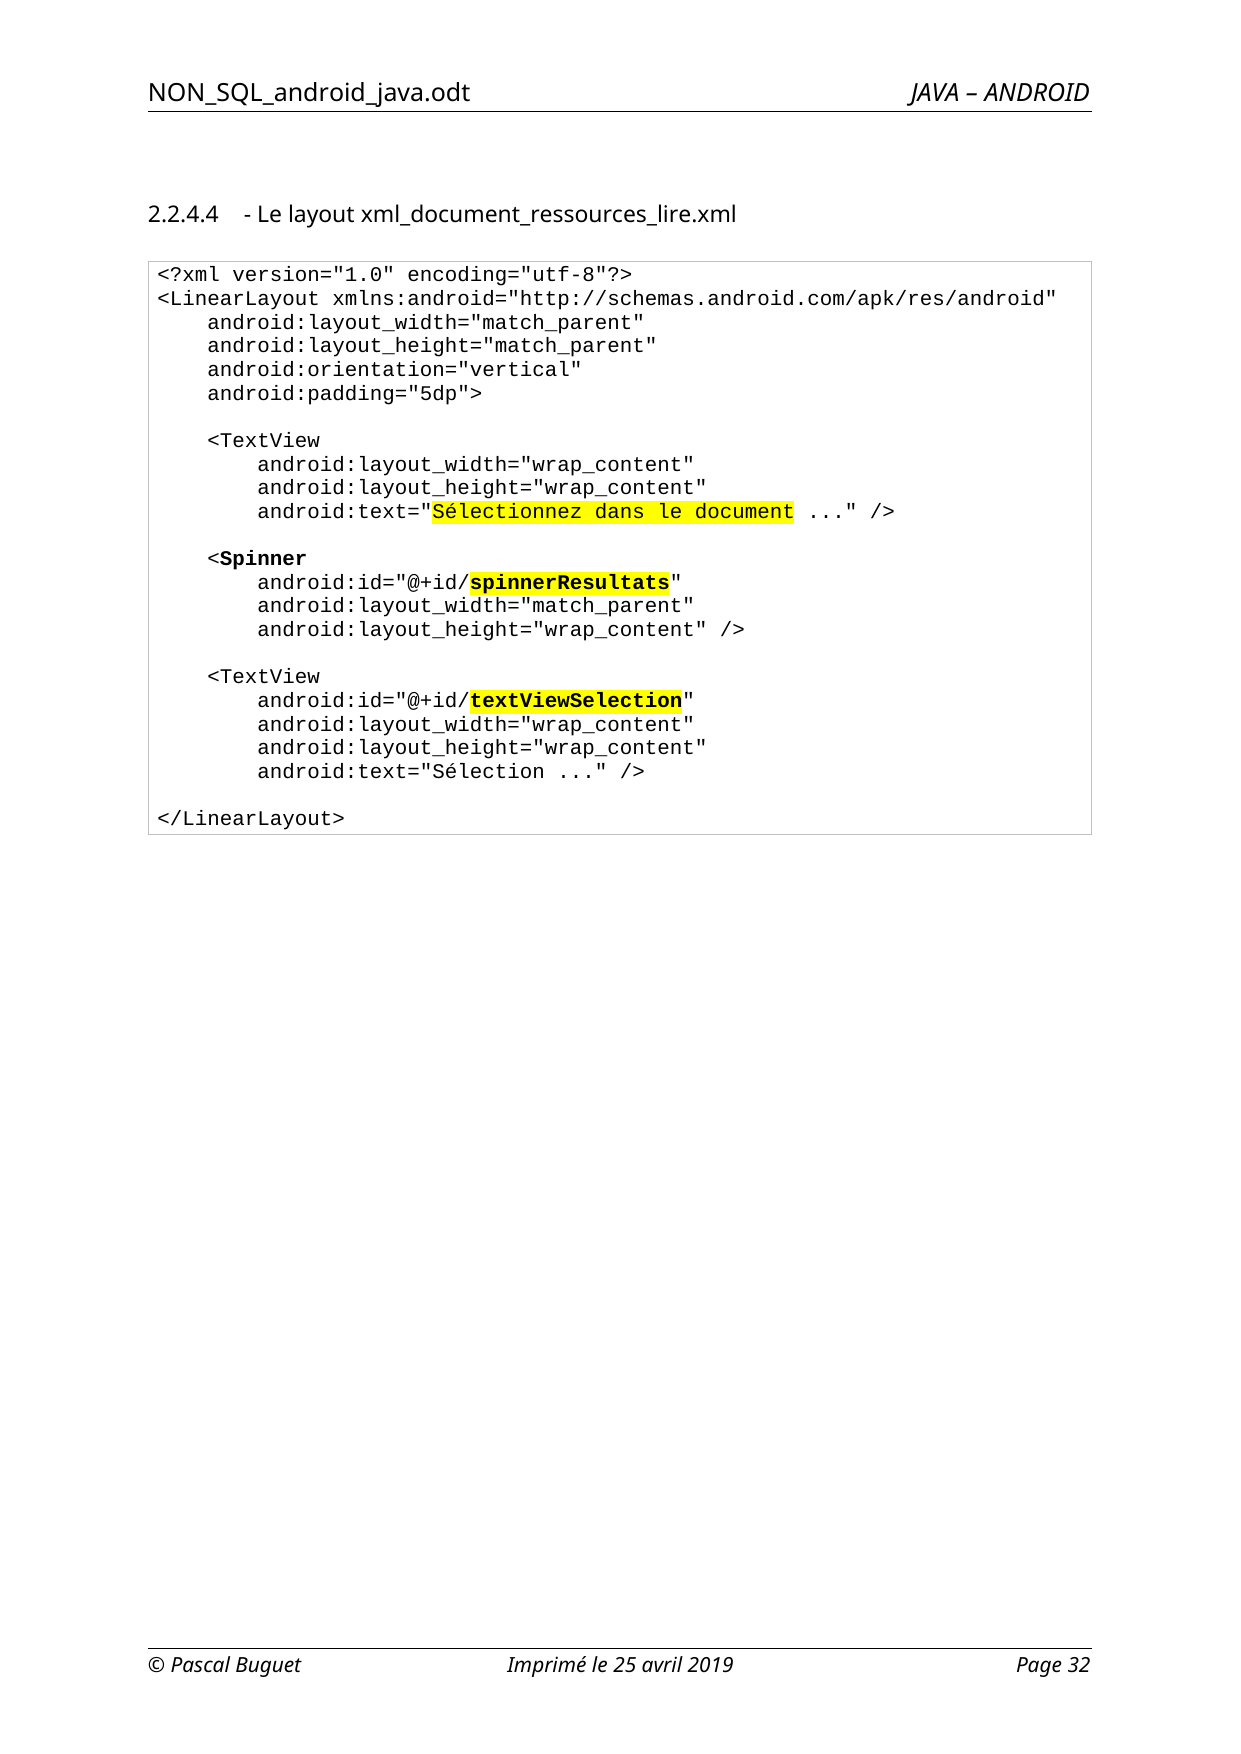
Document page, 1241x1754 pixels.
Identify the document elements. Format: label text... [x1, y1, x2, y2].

text android:id="@+id/textViewSelection" [149, 687, 1091, 711]
text </LinearLayout> [149, 805, 1091, 834]
text android:layout_width="match_parent" [149, 592, 1091, 616]
text android:text="Sélection ..." /> [149, 758, 1091, 781]
text android:layout_height="wrap_content" [149, 734, 1091, 758]
text <LinearLayout xmlns:android="http://schemas.android.com/apk/res/android" [149, 285, 1091, 308]
text android:layout_width="wrap_content" [149, 450, 1091, 474]
text android:id="@+id/spinnerResultats" [149, 569, 1091, 592]
text <?xml version="1.0" encoding="utf-8"?> [149, 262, 1091, 285]
text <TextView [149, 427, 1091, 450]
text android:layout_height="match_parent" [149, 332, 1091, 356]
text <TextView [149, 663, 1091, 687]
text <Spinner [149, 545, 1091, 569]
text android:layout_height="wrap_content" /> [149, 616, 1091, 639]
subtitle - Le layout xml_document_ressources_lire.xml [148, 198, 1092, 229]
text android:padding="5dp"> [149, 379, 1091, 403]
text android:layout_width="wrap_content" [149, 711, 1091, 734]
text android:layout_width="match_parent" [149, 308, 1091, 332]
text android:orientation="vertical" [149, 356, 1091, 379]
text android:text="Sélectionnez dans le document ..." /> [149, 498, 1091, 521]
text android:layout_height="wrap_content" [149, 474, 1091, 498]
